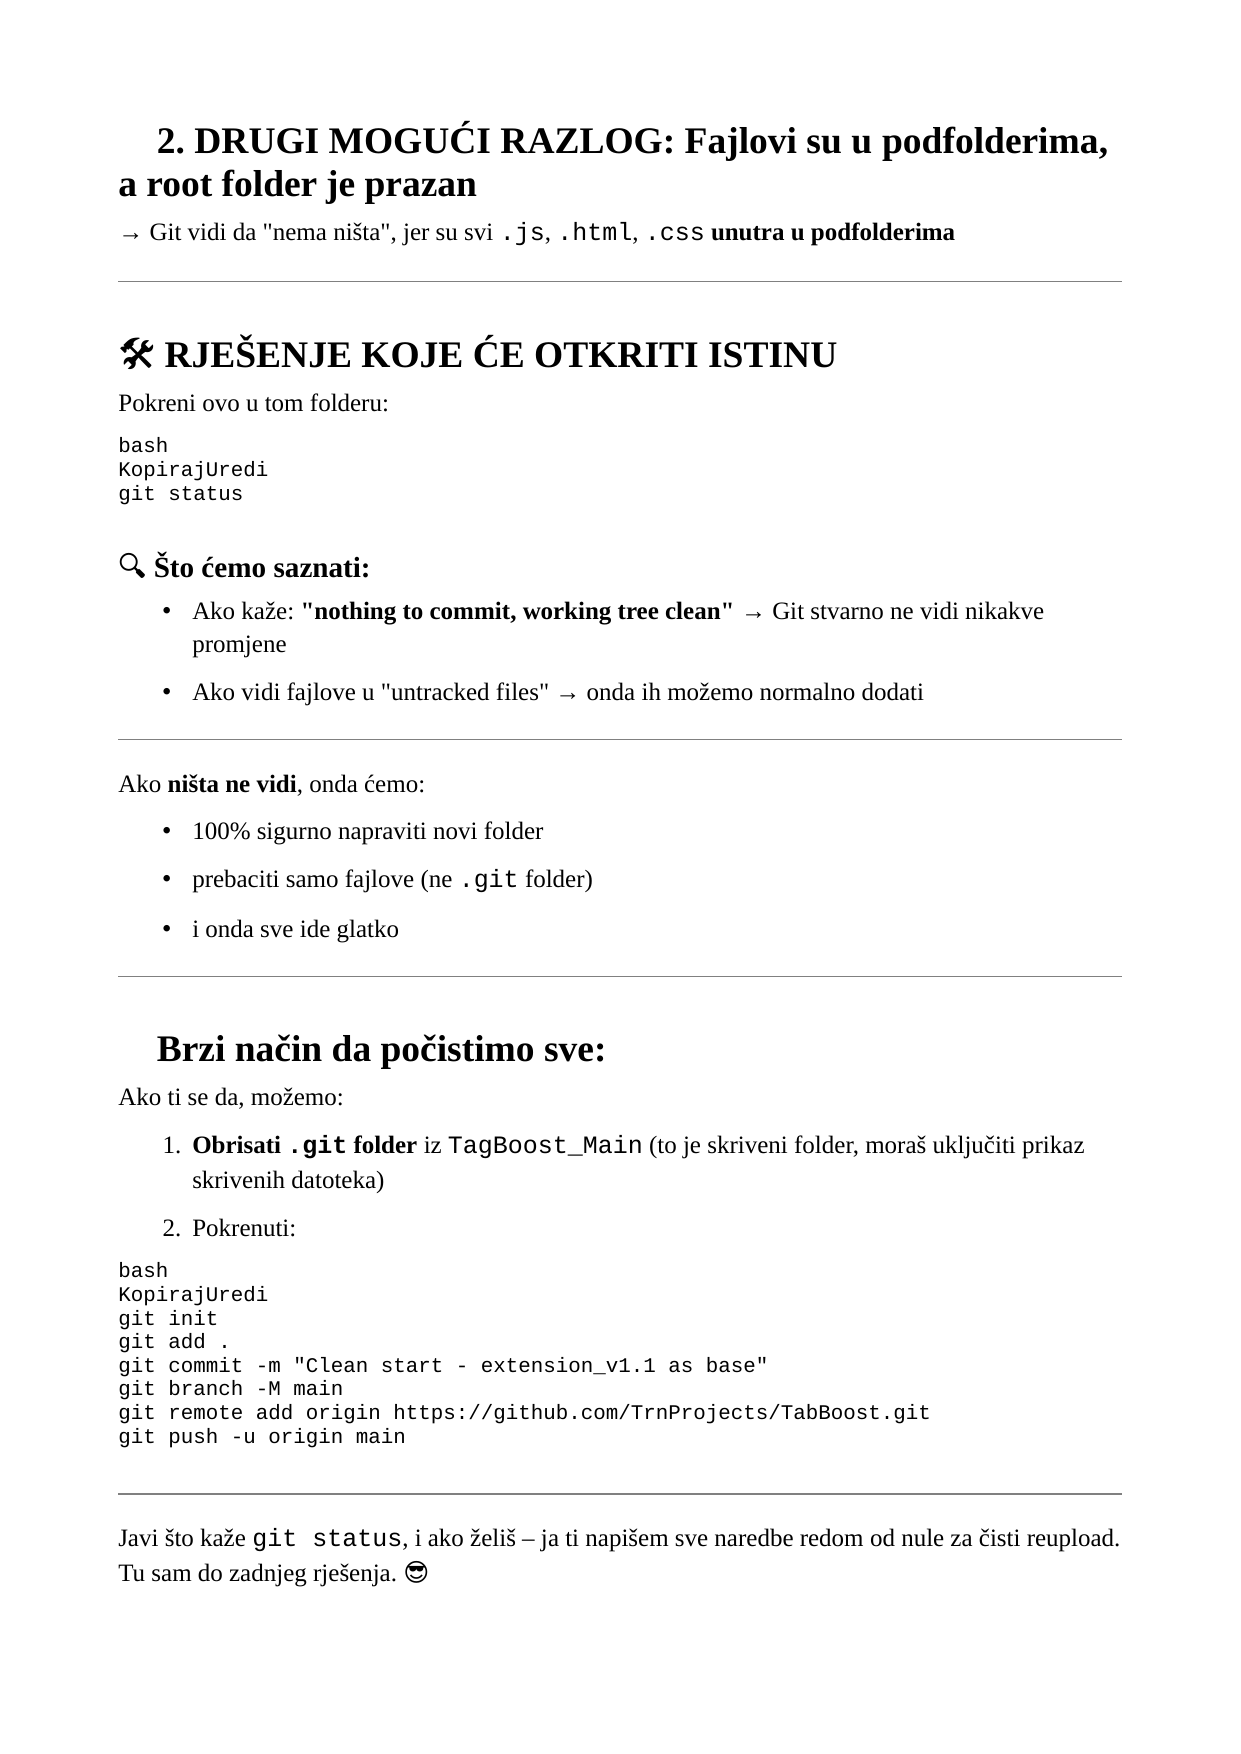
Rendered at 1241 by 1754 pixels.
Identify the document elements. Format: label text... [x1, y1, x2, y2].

text KopirajUredi [118, 459, 1122, 482]
text bash [118, 1260, 1122, 1284]
text Javi što kaže git status, i ako želiš – ja ti napišem sve naredbe redom od nule za čisti reupload. Tu sam do zadnjeg rješenja. 😎 [118, 1523, 1122, 1587]
text Ako ti se da, možemo: [118, 1082, 1122, 1111]
text Pokreni ovo u tom folderu: [118, 388, 1122, 416]
text KopirajUredi [118, 1284, 1122, 1307]
text git commit -m "Clean start - extension_v1.1 as base" [118, 1355, 1122, 1378]
subtitle ✅ 2. DRUGI MOGUĆI RAZLOG: Fajlovi su u podfolderima, a root folder je prazan [118, 118, 1122, 204]
list 100% sigurno napraviti novi folder [162, 816, 1122, 845]
text git branch -M main [118, 1378, 1122, 1402]
text git add . [118, 1331, 1122, 1355]
text → Git vidi da "nema ništa", jer su svi .js, .html, .css unutra u podfolderima [118, 217, 1122, 248]
list Pokrenuti: [162, 1213, 1122, 1241]
list Ako vidi fajlove u "untracked files" → onda ih možemo normalno dodati [162, 677, 1122, 706]
subtitle 🛠️ RJEŠENJE KOJE ĆE OTKRITI ISTINU [118, 332, 1122, 375]
list Obrisati .git folder iz TagBoost_Main (to je skriveni folder, moraš uključiti prikaz skrivenih datoteka) [162, 1130, 1122, 1194]
list i onda sve ide glatko [162, 914, 1122, 943]
list Ako kaže: "nothing to commit, working tree clean" → Git stvarno ne vidi nikakve promjene [162, 596, 1122, 658]
text git init [118, 1307, 1122, 1331]
text bash [118, 435, 1122, 459]
text git status [118, 482, 1122, 506]
text git push -u origin main [118, 1426, 1122, 1449]
text Ako ništa ne vidi, onda ćemo: [118, 769, 1122, 797]
subtitle 🔄 Brzi način da počistimo sve: [118, 1027, 1122, 1070]
subtitle 🔍 Što ćemo saznati: [118, 550, 1122, 584]
list prebaciti samo fajlove (ne .git folder) [162, 864, 1122, 895]
text git remote add origin https://github.com/TrnProjects/TabBoost.git [118, 1402, 1122, 1426]
